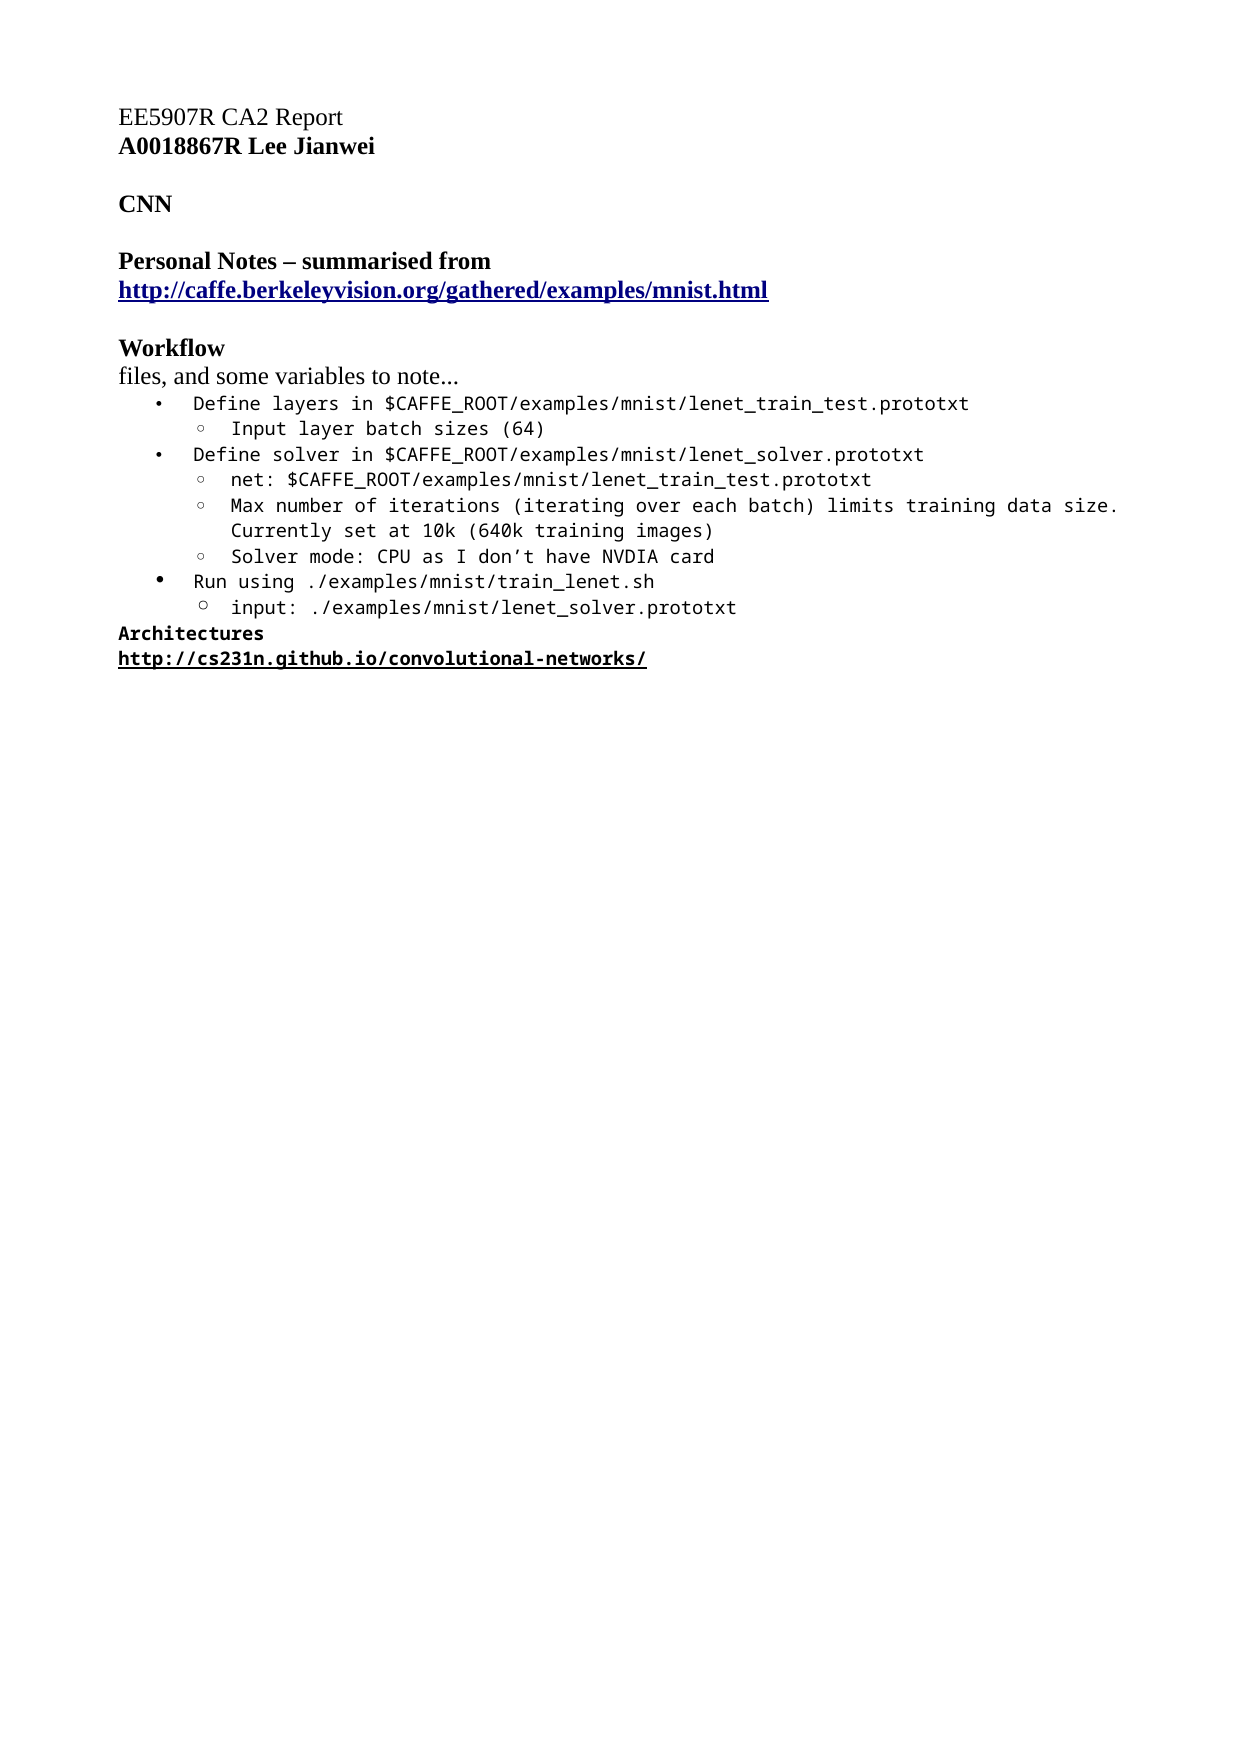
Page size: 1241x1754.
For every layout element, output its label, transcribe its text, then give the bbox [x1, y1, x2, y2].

text Personal Notes – summarised from http://caffe.berkeleyvision.org/gathered/examples/mnist.html [118, 246, 1122, 304]
text http://cs231n.github.io/convolutional-networks/ [118, 645, 1122, 671]
text files, and some variables to note... [118, 361, 1122, 390]
list Run using ./examples/mnist/train_lenet.sh [156, 569, 1122, 594]
list Define layers in $CAFFE_ROOT/examples/mnist/lenet_train_test.prototxt [156, 390, 1122, 416]
list Input layer batch sizes (64) [193, 416, 1122, 441]
list net: $CAFFE_ROOT/examples/mnist/lenet_train_test.prototxt [193, 467, 1122, 492]
text Architectures [118, 620, 1122, 645]
text Workflow [118, 333, 1122, 361]
list Solver mode: CPU as I don’t have NVDIA card [193, 543, 1122, 569]
list Define solver in $CAFFE_ROOT/examples/mnist/lenet_solver.prototxt [156, 441, 1122, 467]
list input: ./examples/mnist/lenet_solver.prototxt [193, 594, 1122, 620]
list Max number of iterations (iterating over each batch) limits training data size. Currently set at 10k (640k training images) [193, 492, 1122, 543]
text CNN [118, 189, 1122, 218]
